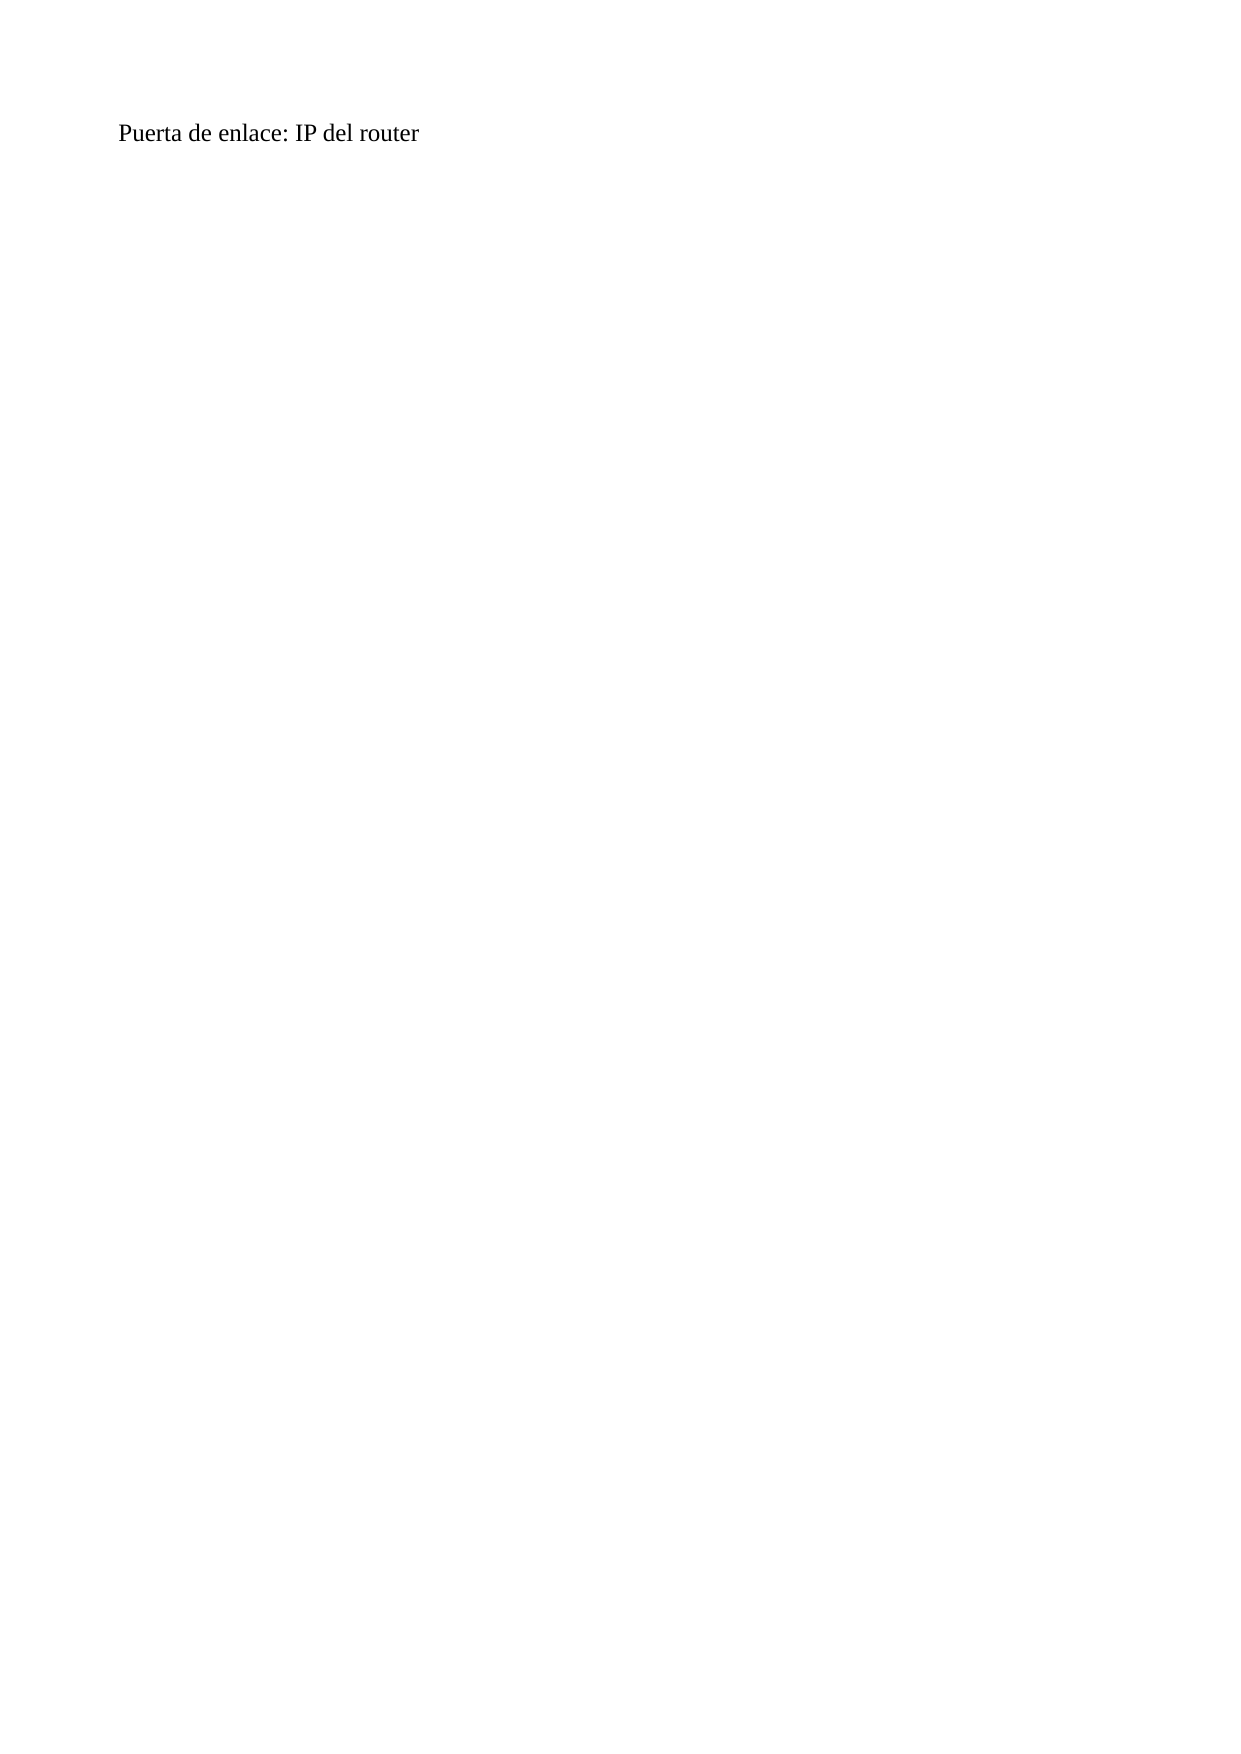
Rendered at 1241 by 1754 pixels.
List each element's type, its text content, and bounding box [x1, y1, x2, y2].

text Puerta de enlace: IP del router [118, 118, 1122, 147]
